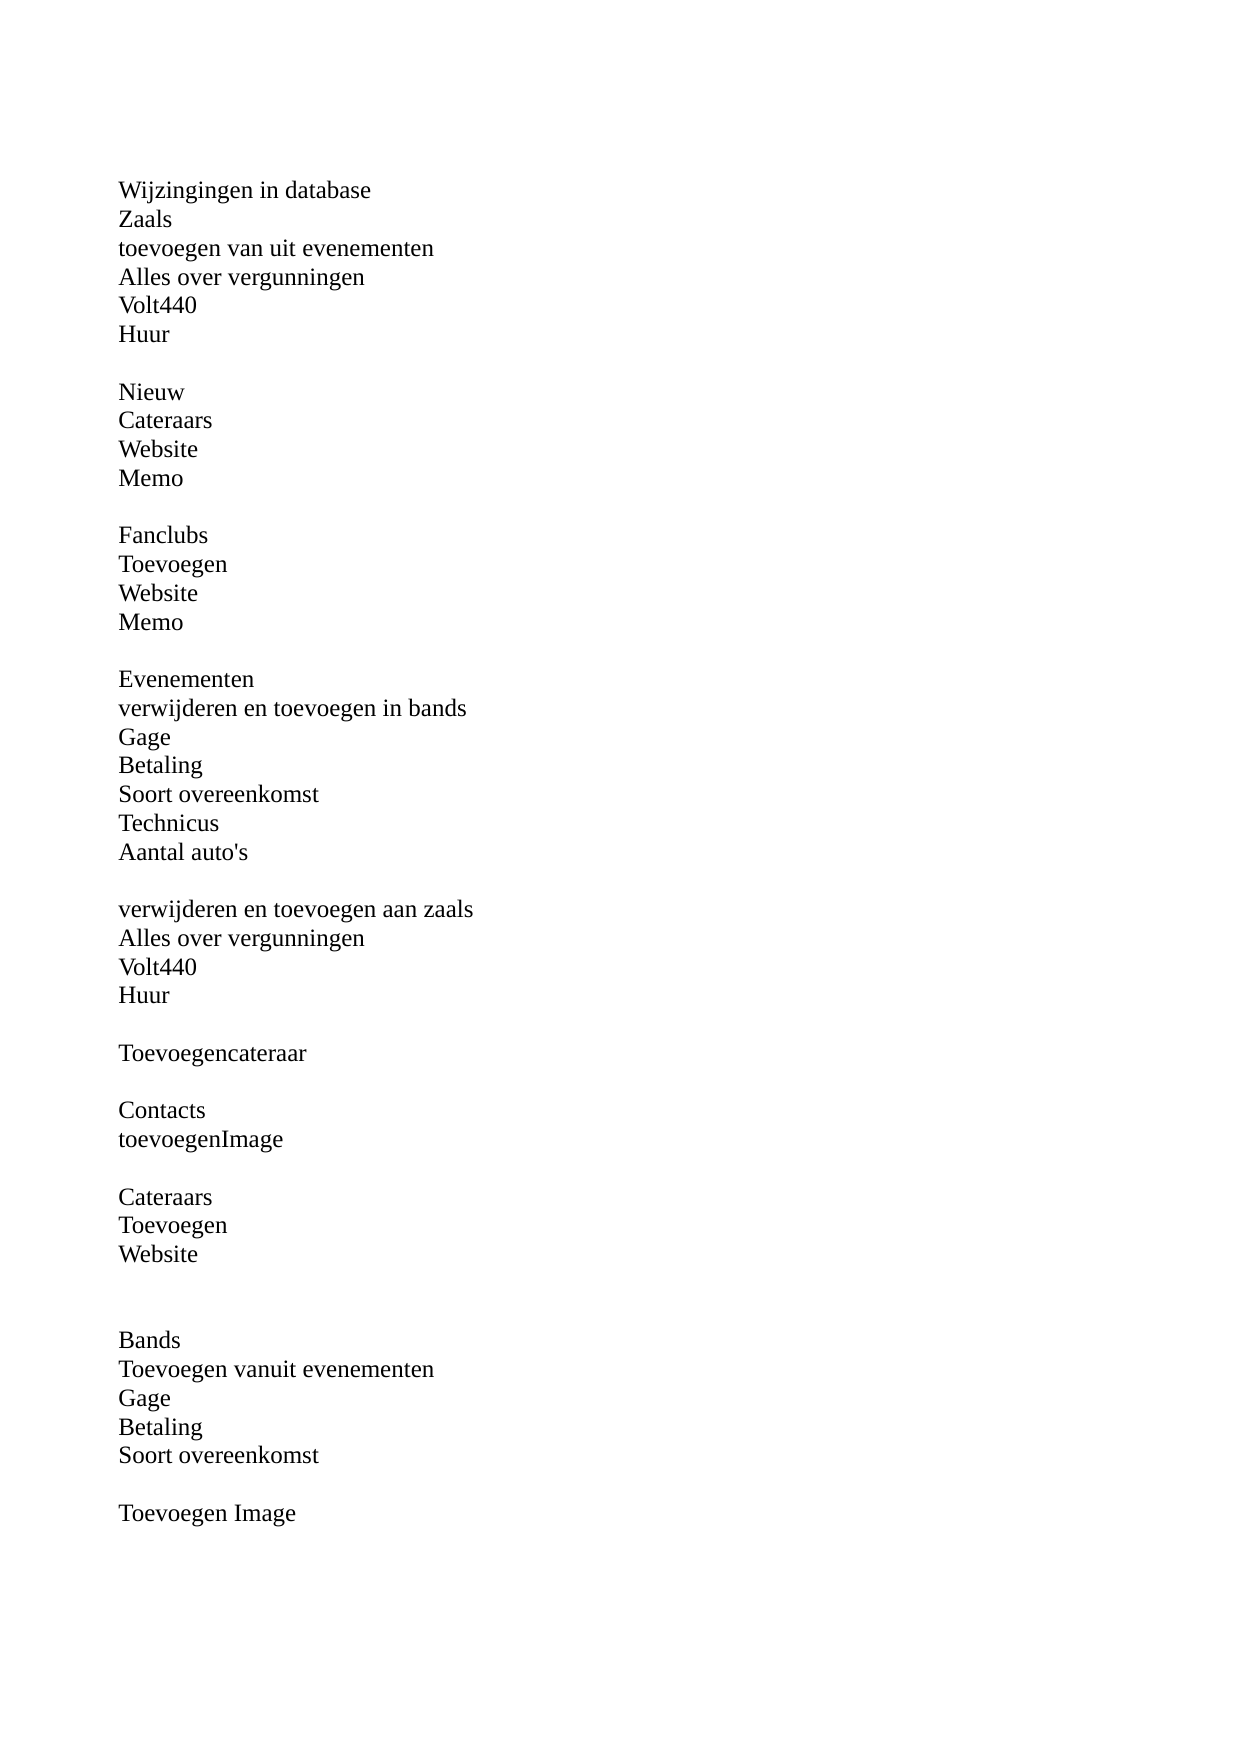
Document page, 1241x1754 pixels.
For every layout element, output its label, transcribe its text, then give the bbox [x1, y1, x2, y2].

text Cateraars [118, 406, 1122, 434]
text Toevoegen Image [118, 1498, 1122, 1527]
text Volt440 [118, 291, 1122, 319]
text Gage [118, 722, 1122, 751]
text toevoegen van uit evenementen [118, 233, 1122, 262]
text Soort overeenkomst [118, 1441, 1122, 1469]
text Bands [118, 1326, 1122, 1354]
text Nieuw [118, 377, 1122, 406]
text Toevoegen [118, 1211, 1122, 1239]
text Huur [118, 319, 1122, 348]
text Gage [118, 1383, 1122, 1412]
text Wijzingingen in database [118, 176, 1122, 204]
text Memo [118, 463, 1122, 492]
text Betaling [118, 751, 1122, 779]
text Cateraars [118, 1182, 1122, 1211]
text Huur [118, 981, 1122, 1009]
text Betaling [118, 1412, 1122, 1441]
text Soort overeenkomst [118, 779, 1122, 808]
text Website [118, 434, 1122, 463]
text Website [118, 578, 1122, 607]
text Toevoegen vanuit evenementen [118, 1354, 1122, 1383]
text verwijderen en toevoegen aan zaals [118, 894, 1122, 923]
text Aantal auto's [118, 837, 1122, 866]
text Alles over vergunningen [118, 923, 1122, 952]
text verwijderen en toevoegen in bands [118, 693, 1122, 722]
text Toevoegen [118, 549, 1122, 578]
text toevoegenImage [118, 1124, 1122, 1153]
text Toevoegencateraar [118, 1038, 1122, 1067]
text Zaals [118, 204, 1122, 233]
text Evenementen [118, 664, 1122, 693]
text Memo [118, 607, 1122, 636]
text Alles over vergunningen [118, 262, 1122, 291]
text Volt440 [118, 952, 1122, 981]
text Technicus [118, 808, 1122, 837]
text Contacts [118, 1096, 1122, 1124]
text Fanclubs [118, 521, 1122, 549]
text Website [118, 1239, 1122, 1268]
